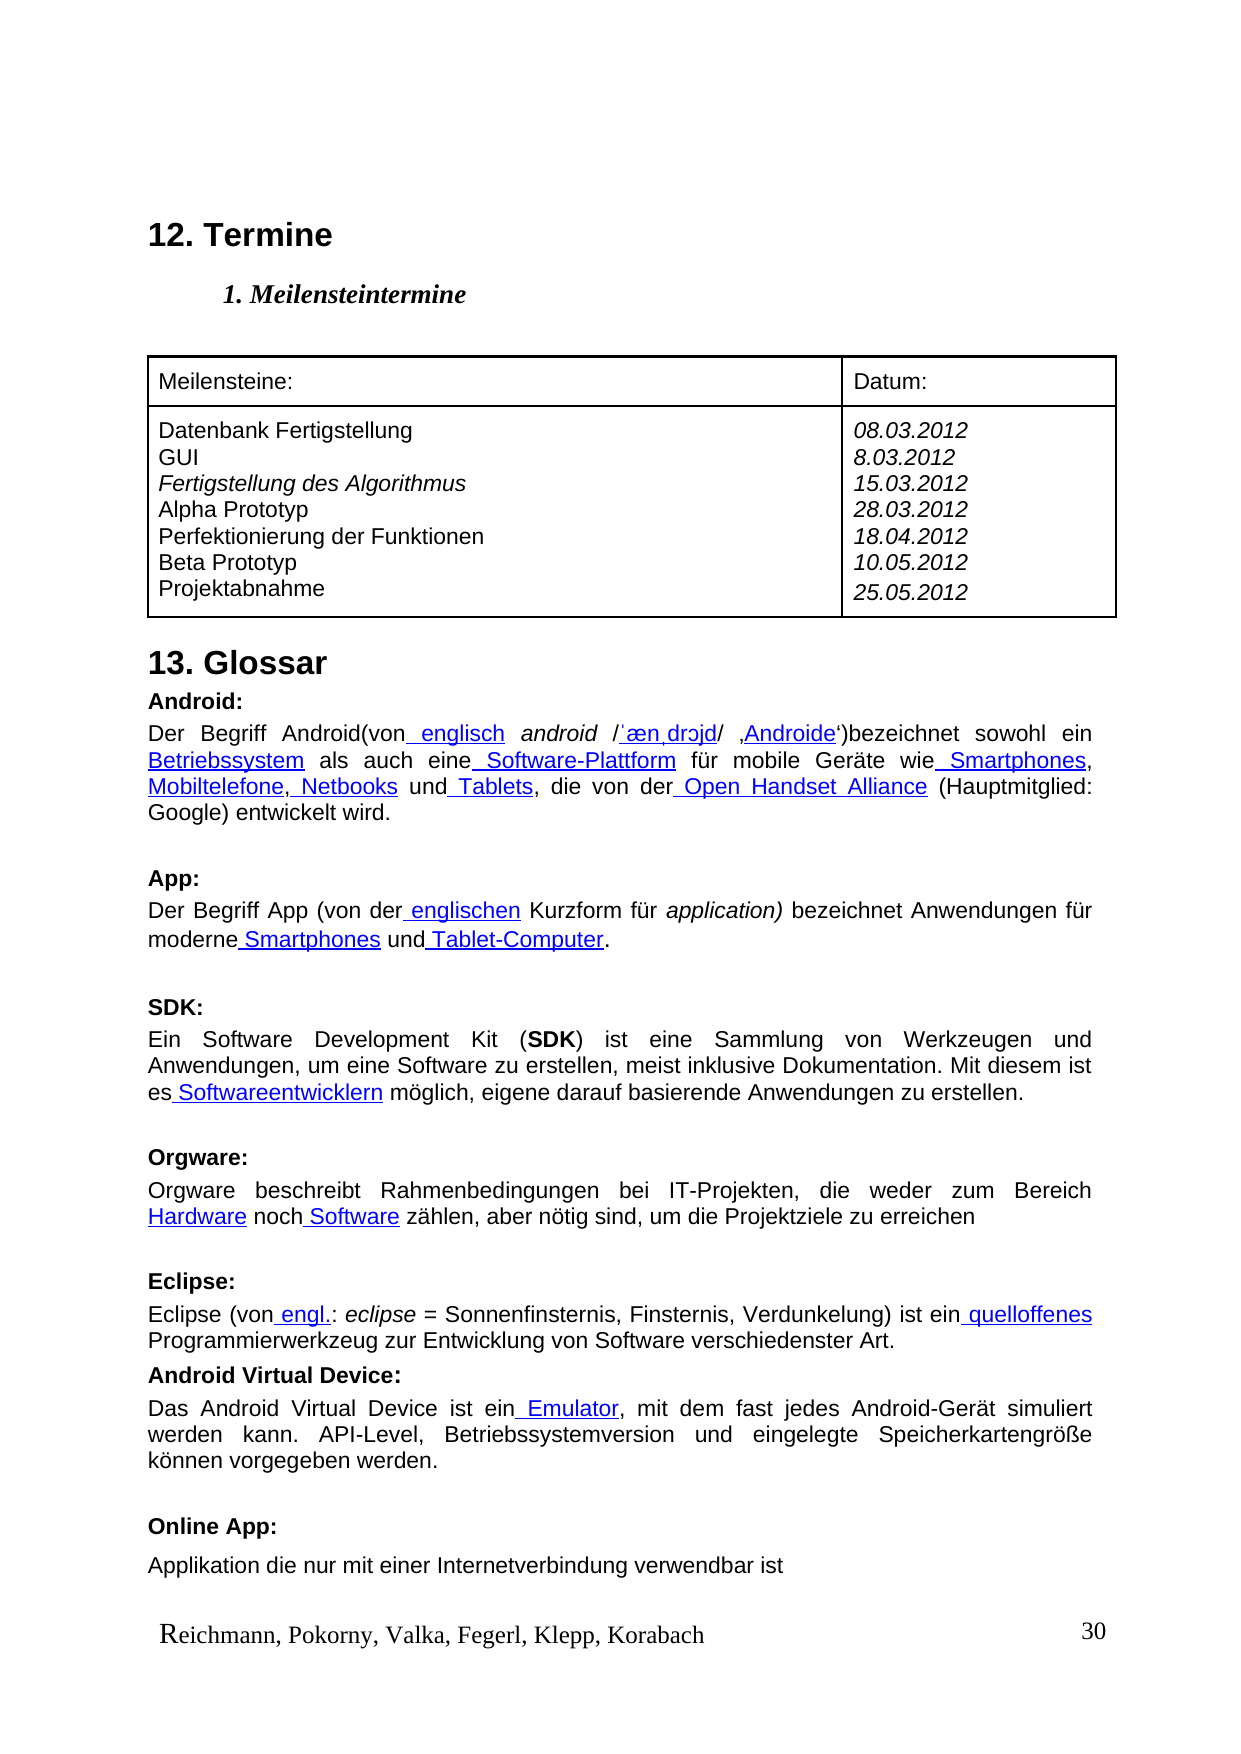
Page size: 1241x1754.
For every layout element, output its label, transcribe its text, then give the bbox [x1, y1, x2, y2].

subtitle 1. Meilensteintermine [148, 278, 1093, 309]
text Das Android Virtual Device ist ein Emulator, mit dem fast jedes Android-Gerät simuliert werden kann. API-Level, Betriebssystemversion und eingelegte Speicherkartengröße können vorgegeben werden. [148, 1395, 1093, 1474]
text Online App: [148, 1513, 1093, 1539]
text Orgware: [148, 1144, 1093, 1170]
subtitle 12. Termine [148, 215, 1093, 253]
text Eclipse: [148, 1268, 1093, 1294]
text Android Virtual Device: [148, 1360, 1093, 1388]
text Orgware beschreibt Rahmenbedingungen bei IT-Projekten, die weder zum Bereich Hardware noch Software zählen, aber nötig sind, um die Projektziele zu erreichen [148, 1177, 1093, 1229]
table_header Datum: [843, 358, 1115, 405]
text Applikation die nur mit einer Internetverbindung verwendbar ist [148, 1552, 1093, 1578]
text Der Begriff Android(von englisch android /ˈænˌdrɔjd/ ‚Androide‘)bezeichnet sowohl ein Betriebssystem als auch eine Software-Plattform für mobile Geräte wie Smartphones, Mobiltelefone, Netbooks und Tablets, die von der Open Handset Alliance (Hauptmitglied: Google) entwickelt wird. [148, 720, 1093, 826]
text Eclipse (von engl.: eclipse = Sonnenfinsternis, Finsternis, Verdunkelung) ist ein quelloffenes Programmierwerkzeug zur Entwicklung von Software verschiedenster Art. [148, 1301, 1093, 1353]
text Der Begriff App (von der englischen Kurzform für application) bezeichnet Anwendungen für moderne Smartphones und Tablet-Computer. [148, 897, 1093, 952]
table_cell Datenbank Fertigstellung GUI Fertigstellung des Algorithmus Alpha Prototyp Perfektionierung der Funktionen Beta Prototyp Projektabnahme [149, 407, 841, 616]
subtitle 13. Glossar [148, 643, 1093, 681]
table_header Meilensteine: [149, 358, 841, 405]
text App: [148, 864, 1093, 891]
text Android: [148, 688, 1093, 714]
text SDK: [148, 993, 1093, 1020]
table_cell 08.03.2012 8.03.2012 15.03.2012 28.03.2012 18.04.2012 10.05.2012 25.05.2012 [843, 407, 1115, 616]
text Ein Software Development Kit (SDK) ist eine Sammlung von Werkzeugen und Anwendungen, um eine Software zu erstellen, meist inklusive Dokumentation. Mit diesem ist es Softwareentwicklern möglich, eigene darauf basierende Anwendungen zu erstellen. [148, 1026, 1093, 1105]
